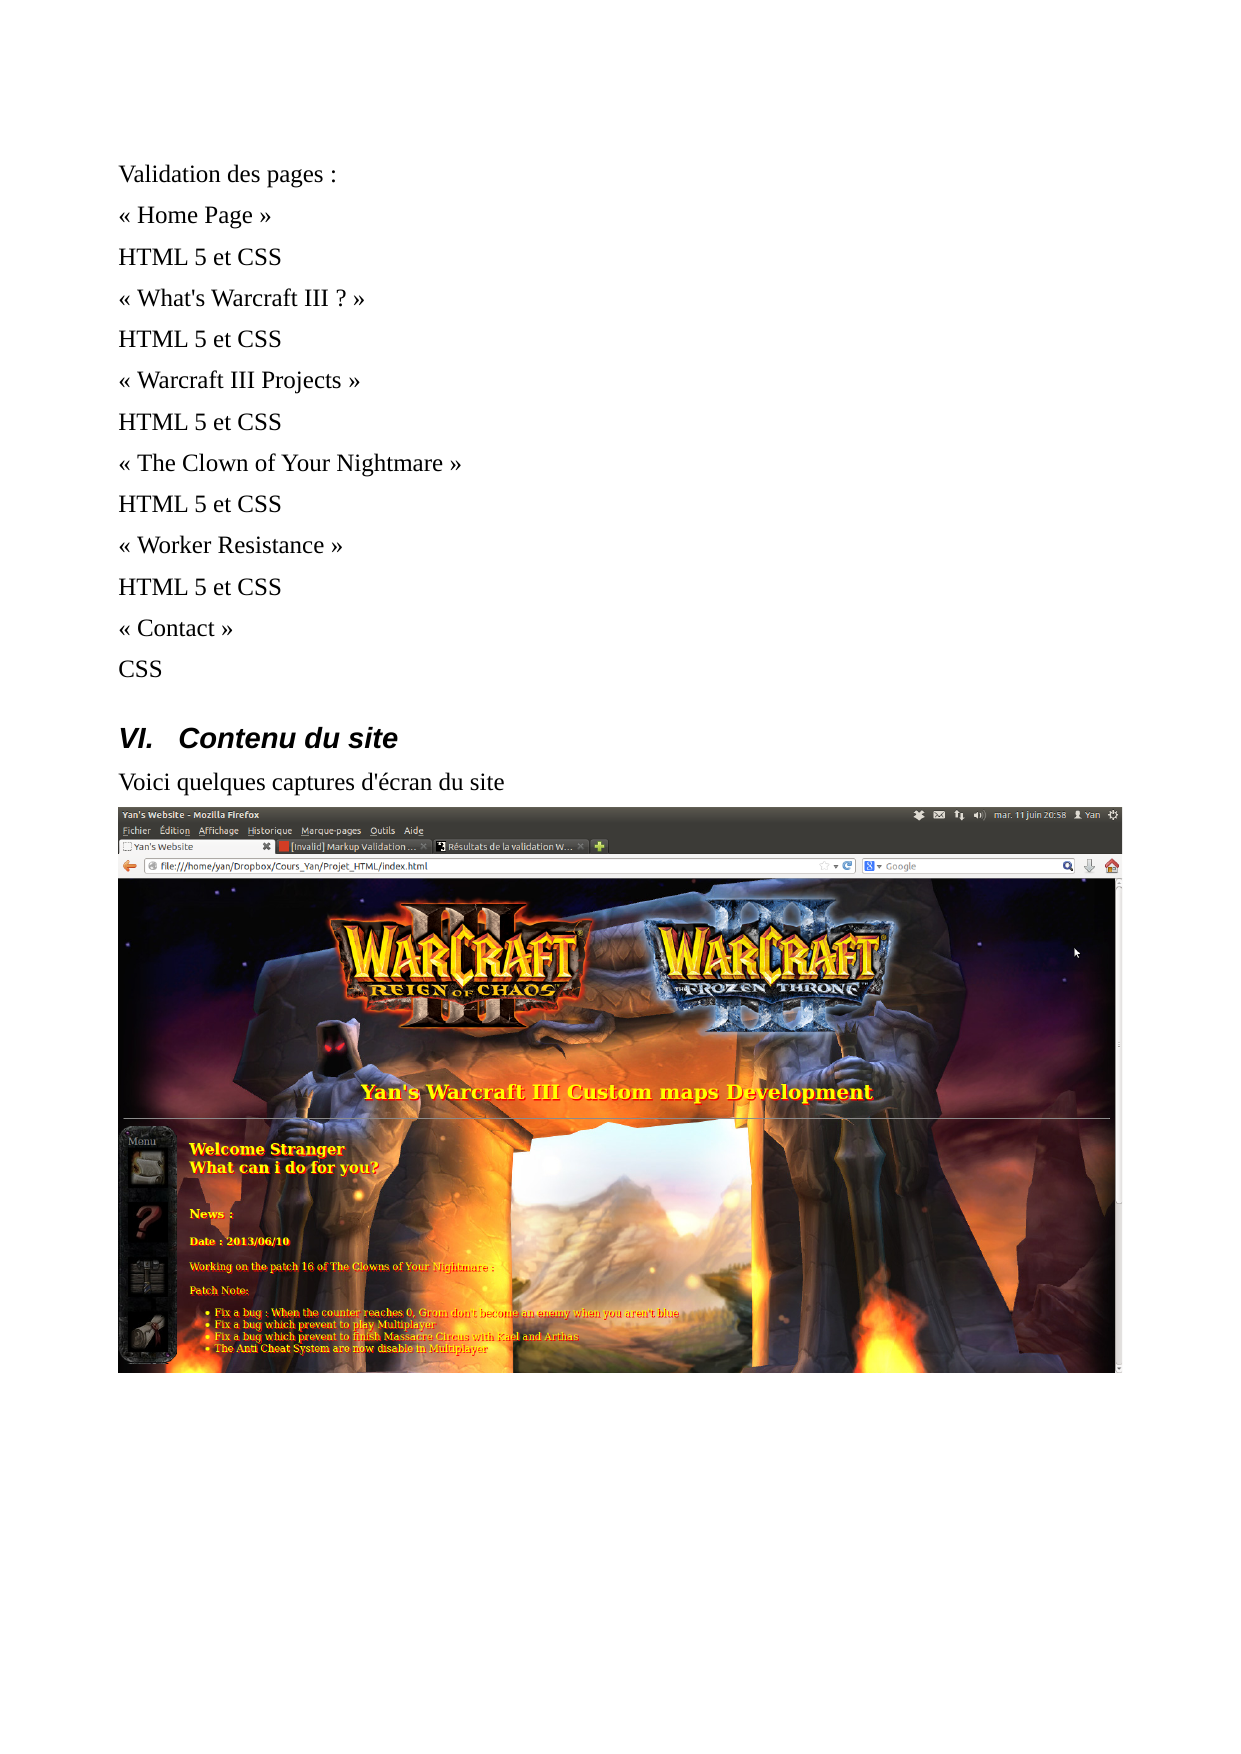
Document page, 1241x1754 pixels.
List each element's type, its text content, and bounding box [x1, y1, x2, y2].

text « Warcraft III Projects » [118, 366, 1122, 394]
text Validation des pages : [118, 159, 1122, 188]
text « Home Page » [118, 201, 1122, 229]
text « The Clown of Your Nightmare » [118, 448, 1122, 477]
text « Contact » [118, 613, 1122, 642]
text « Worker Resistance » [118, 531, 1122, 559]
text HTML 5 et CSS [118, 489, 1122, 518]
text HTML 5 et CSS [118, 407, 1122, 436]
subtitle Contenu du site [118, 721, 1122, 754]
text HTML 5 et CSS [118, 572, 1122, 601]
text CSS [118, 654, 1122, 683]
picture [118, 807, 1123, 1373]
text Voici quelques captures d'écran du site [118, 767, 1122, 795]
text HTML 5 et CSS [118, 242, 1122, 271]
text HTML 5 et CSS [118, 324, 1122, 353]
text « What's Warcraft III ? » [118, 283, 1122, 312]
